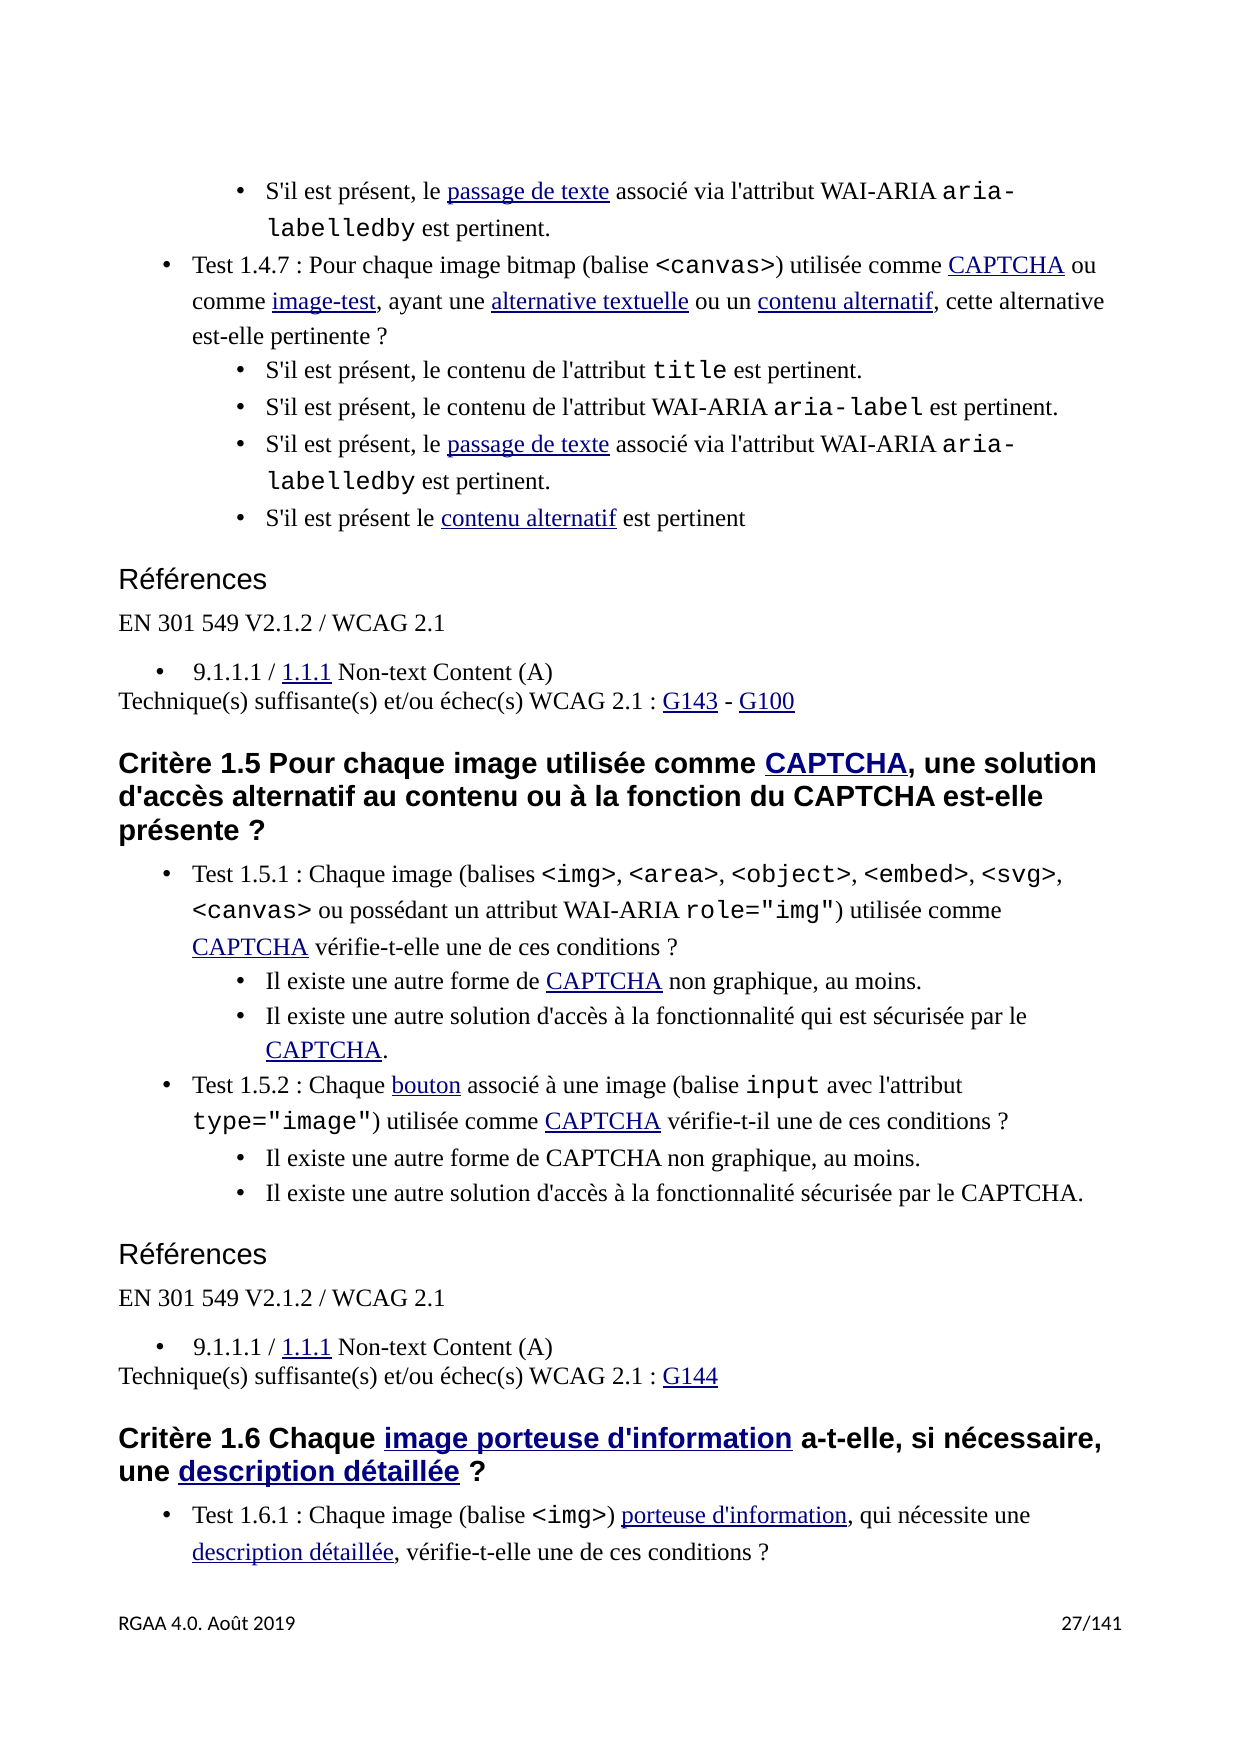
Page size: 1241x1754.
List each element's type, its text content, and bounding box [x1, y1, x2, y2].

list 9.1.1.1 / 1.1.1 Non-text Content (A) [156, 1332, 1122, 1361]
list S'il est présent, le contenu de l'attribut title est pertinent. [236, 355, 1122, 386]
list S'il est présent, le passage de texte associé via l'attribut WAI-ARIA aria-labelledby est pertinent. [236, 176, 1122, 244]
text EN 301 549 V2.1.2 / WCAG 2.1 [118, 1283, 1122, 1312]
list 9.1.1.1 / 1.1.1 Non-text Content (A) [156, 657, 1122, 686]
text EN 301 549 V2.1.2 / WCAG 2.1 [118, 608, 1122, 637]
list Test 1.6.1 : Chaque image (balise <img>) porteuse d'information, qui nécessite une description détaillée, vérifie-t-elle une de ces conditions ? [162, 1500, 1122, 1566]
list Il existe une autre solution d'accès à la fonctionnalité sécurisée par le CAPTCHA. [236, 1178, 1122, 1207]
list Test 1.4.7 : Pour chaque image bitmap (balise <canvas>) utilisée comme CAPTCHA ou comme image-test, ayant une alternative textuelle ou un contenu alternatif, cette alternative est-elle pertinente ? [162, 250, 1122, 350]
list Test 1.5.2 : Chaque bouton associé à une image (balise input avec l'attribut type="image") utilisée comme CAPTCHA vérifie-t-il une de ces conditions ? [162, 1070, 1122, 1137]
list S'il est présent le contenu alternatif est pertinent [236, 503, 1122, 532]
subtitle Références [118, 562, 1122, 596]
subtitle Références [118, 1237, 1122, 1271]
list Test 1.5.1 : Chaque image (balises <img>, <area>, <object>, <embed>, <svg>, <canvas> ou possédant un attribut WAI-ARIA role="img") utilisée comme CAPTCHA vérifie-t-elle une de ces conditions ? [162, 859, 1122, 961]
list Il existe une autre forme de CAPTCHA non graphique, au moins. [236, 966, 1122, 995]
list S'il est présent, le passage de texte associé via l'attribut WAI-ARIA aria-labelledby est pertinent. [236, 429, 1122, 497]
subtitle Critère 1.6 Chaque image porteuse d'information a-t-elle, si nécessaire, une description détaillée ? [118, 1421, 1122, 1488]
list Il existe une autre forme de CAPTCHA non graphique, au moins. [236, 1143, 1122, 1172]
subtitle Critère 1.5 Pour chaque image utilisée comme CAPTCHA, une solution d'accès alternatif au contenu ou à la fonction du CAPTCHA est-elle présente ? [118, 746, 1122, 846]
list Il existe une autre solution d'accès à la fonctionnalité qui est sécurisée par le CAPTCHA. [236, 1001, 1122, 1064]
list S'il est présent, le contenu de l'attribut WAI-ARIA aria-label est pertinent. [236, 392, 1122, 423]
text Technique(s) suffisante(s) et/ou échec(s) WCAG 2.1 : G144 [118, 1361, 1122, 1390]
text Technique(s) suffisante(s) et/ou échec(s) WCAG 2.1 : G143 - G100 [118, 686, 1122, 715]
